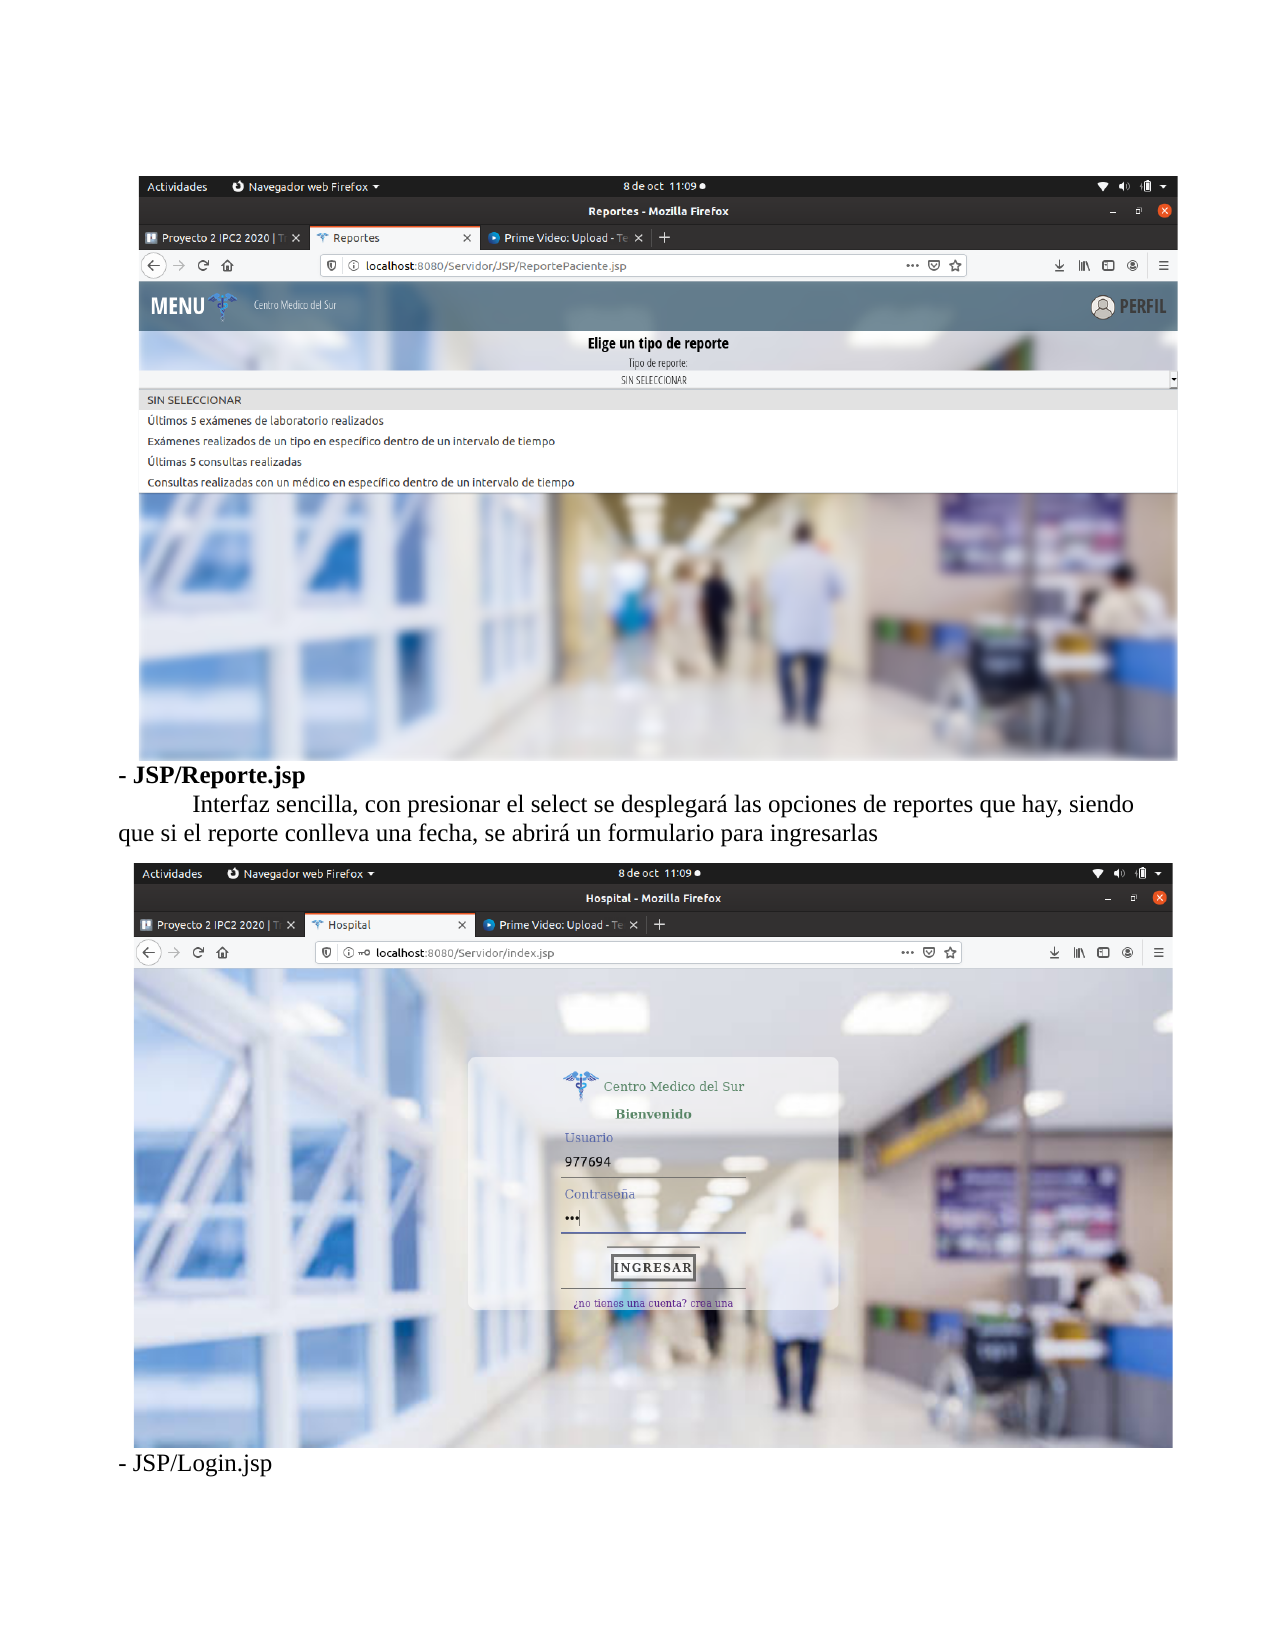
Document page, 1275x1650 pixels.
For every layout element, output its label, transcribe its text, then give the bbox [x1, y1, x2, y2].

text Interfaz sencilla, con presionar el select se desplegará las opciones de reportes que hay, siendo que si el reporte conlleva una fecha, se abrirá un formulario para ingresarlas [118, 789, 1157, 847]
picture [138, 176, 1178, 761]
picture [133, 863, 1173, 1448]
text - JSP/Reporte.jsp [118, 176, 1157, 789]
text - JSP/Login.jsp [118, 847, 1157, 1477]
